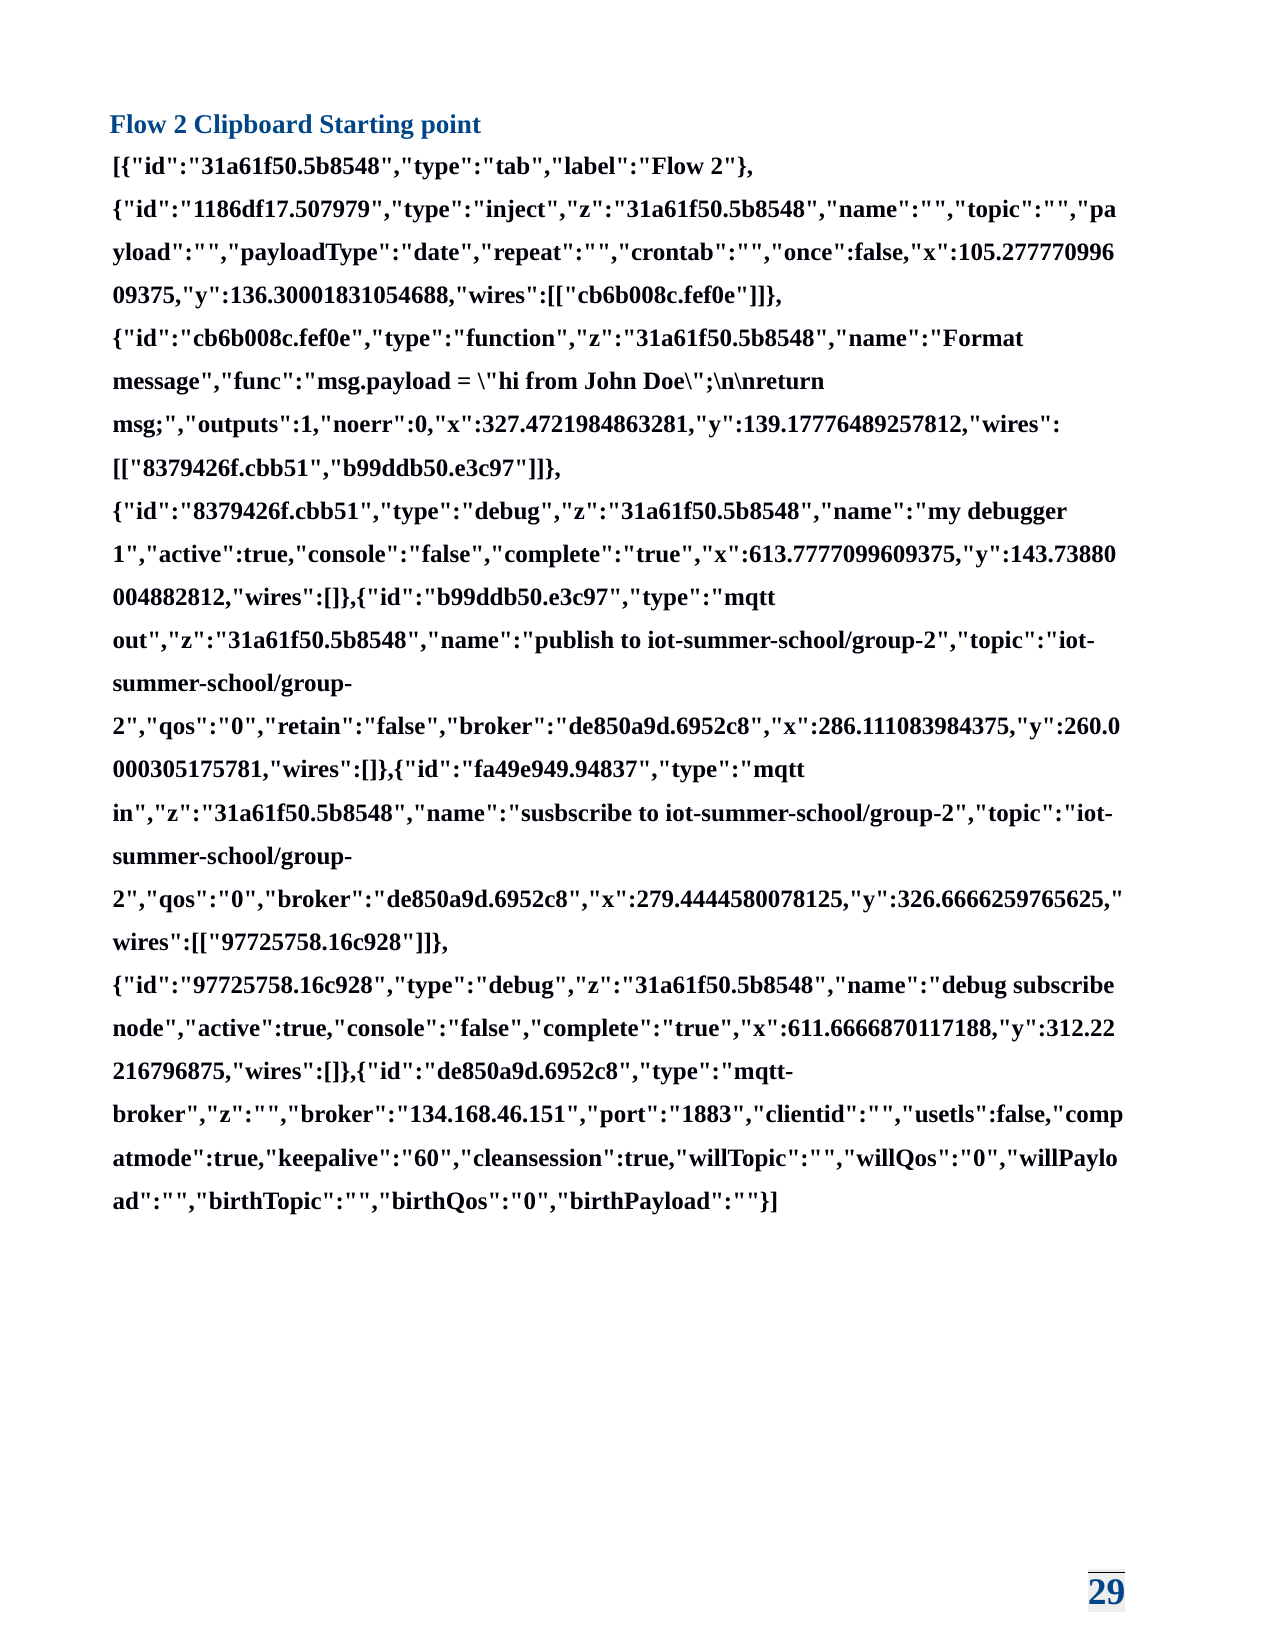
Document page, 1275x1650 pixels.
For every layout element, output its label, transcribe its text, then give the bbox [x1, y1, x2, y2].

subtitle Flow 2 Clipboard Starting point [109, 108, 1125, 139]
text [{"id":"31a61f50.5b8548","type":"tab","label":"Flow 2"},{"id":"1186df17.507979","type":"inject","z":"31a61f50.5b8548","name":"","topic":"","payload":"","payloadType":"date","repeat":"","crontab":"","once":false,"x":105.27777099609375,"y":136.30001831054688,"wires":[["cb6b008c.fef0e"]]},{"id":"cb6b008c.fef0e","type":"function","z":"31a61f50.5b8548","name":"Format message","func":"msg.payload = \"hi from John Doe\";\n\nreturn msg;","outputs":1,"noerr":0,"x":327.4721984863281,"y":139.17776489257812,"wires":[["8379426f.cbb51","b99ddb50.e3c97"]]},{"id":"8379426f.cbb51","type":"debug","z":"31a61f50.5b8548","name":"my debugger 1","active":true,"console":"false","complete":"true","x":613.7777099609375,"y":143.73880004882812,"wires":[]},{"id":"b99ddb50.e3c97","type":"mqtt out","z":"31a61f50.5b8548","name":"publish to iot-summer-school/group-2","topic":"iot-summer-school/group-2","qos":"0","retain":"false","broker":"de850a9d.6952c8","x":286.111083984375,"y":260.0000305175781,"wires":[]},{"id":"fa49e949.94837","type":"mqtt in","z":"31a61f50.5b8548","name":"susbscribe to iot-summer-school/group-2","topic":"iot-summer-school/group-2","qos":"0","broker":"de850a9d.6952c8","x":279.4444580078125,"y":326.6666259765625,"wires":[["97725758.16c928"]]},{"id":"97725758.16c928","type":"debug","z":"31a61f50.5b8548","name":"debug subscribe node","active":true,"console":"false","complete":"true","x":611.6666870117188,"y":312.22216796875,"wires":[]},{"id":"de850a9d.6952c8","type":"mqtt-broker","z":"","broker":"134.168.46.151","port":"1883","clientid":"","usetls":false,"compatmode":true,"keepalive":"60","cleansession":true,"willTopic":"","willQos":"0","willPayload":"","birthTopic":"","birthQos":"0","birthPayload":""}] [112, 151, 1125, 1214]
